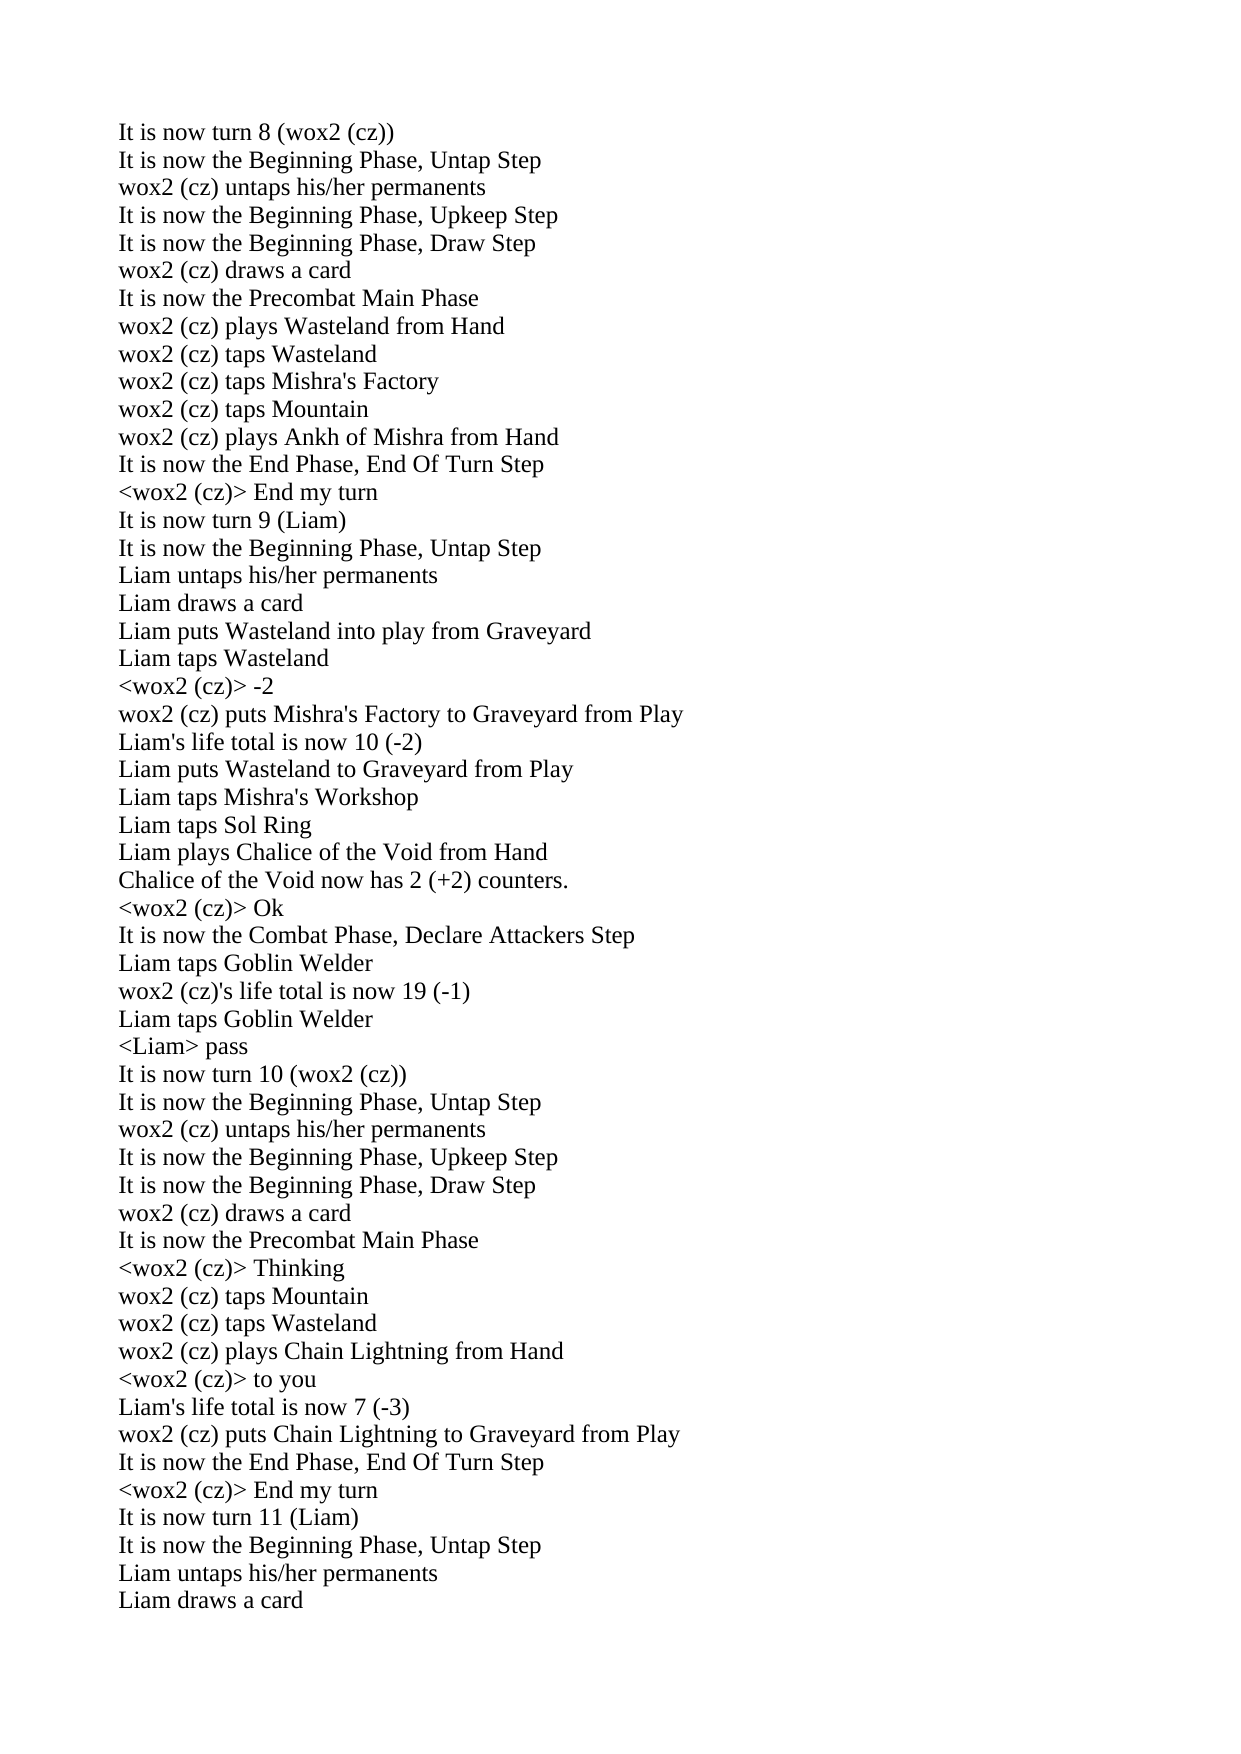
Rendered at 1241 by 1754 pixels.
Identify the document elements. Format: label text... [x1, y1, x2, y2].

text wox2 (cz) plays Wasteland from Hand [118, 312, 1122, 340]
text Liam's life total is now 7 (-3) [118, 1393, 1122, 1420]
text It is now the Beginning Phase, Draw Step [118, 229, 1122, 257]
text It is now the Beginning Phase, Untap Step [118, 1088, 1122, 1116]
text It is now the End Phase, End Of Turn Step [118, 1448, 1122, 1476]
text wox2 (cz) untaps his/her permanents [118, 1116, 1122, 1143]
text Chalice of the Void now has 2 (+2) counters. [118, 866, 1122, 894]
text It is now the Beginning Phase, Untap Step [118, 146, 1122, 173]
text Liam puts Wasteland into play from Graveyard [118, 617, 1122, 644]
text Liam taps Wasteland [118, 644, 1122, 672]
text wox2 (cz) untaps his/her permanents [118, 173, 1122, 201]
text Liam taps Mishra's Workshop [118, 783, 1122, 811]
text Liam taps Goblin Welder [118, 1005, 1122, 1032]
text <wox2 (cz)> -2 [118, 672, 1122, 700]
text It is now the Beginning Phase, Upkeep Step [118, 201, 1122, 229]
text <Liam> pass [118, 1032, 1122, 1060]
text wox2 (cz)'s life total is now 19 (-1) [118, 977, 1122, 1005]
text Liam puts Wasteland to Graveyard from Play [118, 755, 1122, 783]
text <wox2 (cz)> Thinking [118, 1254, 1122, 1282]
text It is now the Beginning Phase, Untap Step [118, 534, 1122, 561]
text Liam's life total is now 10 (-2) [118, 728, 1122, 755]
text It is now turn 11 (Liam) [118, 1503, 1122, 1531]
text It is now turn 10 (wox2 (cz)) [118, 1060, 1122, 1088]
text <wox2 (cz)> End my turn [118, 478, 1122, 506]
text wox2 (cz) puts Chain Lightning to Graveyard from Play [118, 1420, 1122, 1448]
text wox2 (cz) taps Wasteland [118, 340, 1122, 367]
text wox2 (cz) draws a card [118, 257, 1122, 284]
text <wox2 (cz)> to you [118, 1365, 1122, 1393]
text wox2 (cz) taps Mishra's Factory [118, 367, 1122, 395]
text It is now the Beginning Phase, Untap Step [118, 1531, 1122, 1559]
text Liam taps Sol Ring [118, 811, 1122, 838]
text Liam draws a card [118, 1587, 1122, 1614]
text wox2 (cz) draws a card [118, 1199, 1122, 1226]
text wox2 (cz) taps Mountain [118, 395, 1122, 423]
text It is now the Combat Phase, Declare Attackers Step [118, 922, 1122, 949]
text It is now the Precombat Main Phase [118, 1226, 1122, 1254]
text wox2 (cz) puts Mishra's Factory to Graveyard from Play [118, 700, 1122, 728]
text Liam plays Chalice of the Void from Hand [118, 838, 1122, 866]
text wox2 (cz) plays Chain Lightning from Hand [118, 1337, 1122, 1365]
text It is now the End Phase, End Of Turn Step [118, 451, 1122, 478]
text It is now the Beginning Phase, Draw Step [118, 1171, 1122, 1199]
text It is now turn 9 (Liam) [118, 506, 1122, 534]
text Liam taps Goblin Welder [118, 949, 1122, 977]
text <wox2 (cz)> Ok [118, 894, 1122, 922]
text Liam untaps his/her permanents [118, 1559, 1122, 1587]
text Liam untaps his/her permanents [118, 561, 1122, 589]
text <wox2 (cz)> End my turn [118, 1476, 1122, 1503]
text wox2 (cz) plays Ankh of Mishra from Hand [118, 423, 1122, 451]
text Liam draws a card [118, 589, 1122, 617]
text It is now the Precombat Main Phase [118, 284, 1122, 312]
text It is now turn 8 (wox2 (cz)) [118, 118, 1122, 146]
text wox2 (cz) taps Wasteland [118, 1309, 1122, 1337]
text wox2 (cz) taps Mountain [118, 1282, 1122, 1309]
text It is now the Beginning Phase, Upkeep Step [118, 1143, 1122, 1171]
